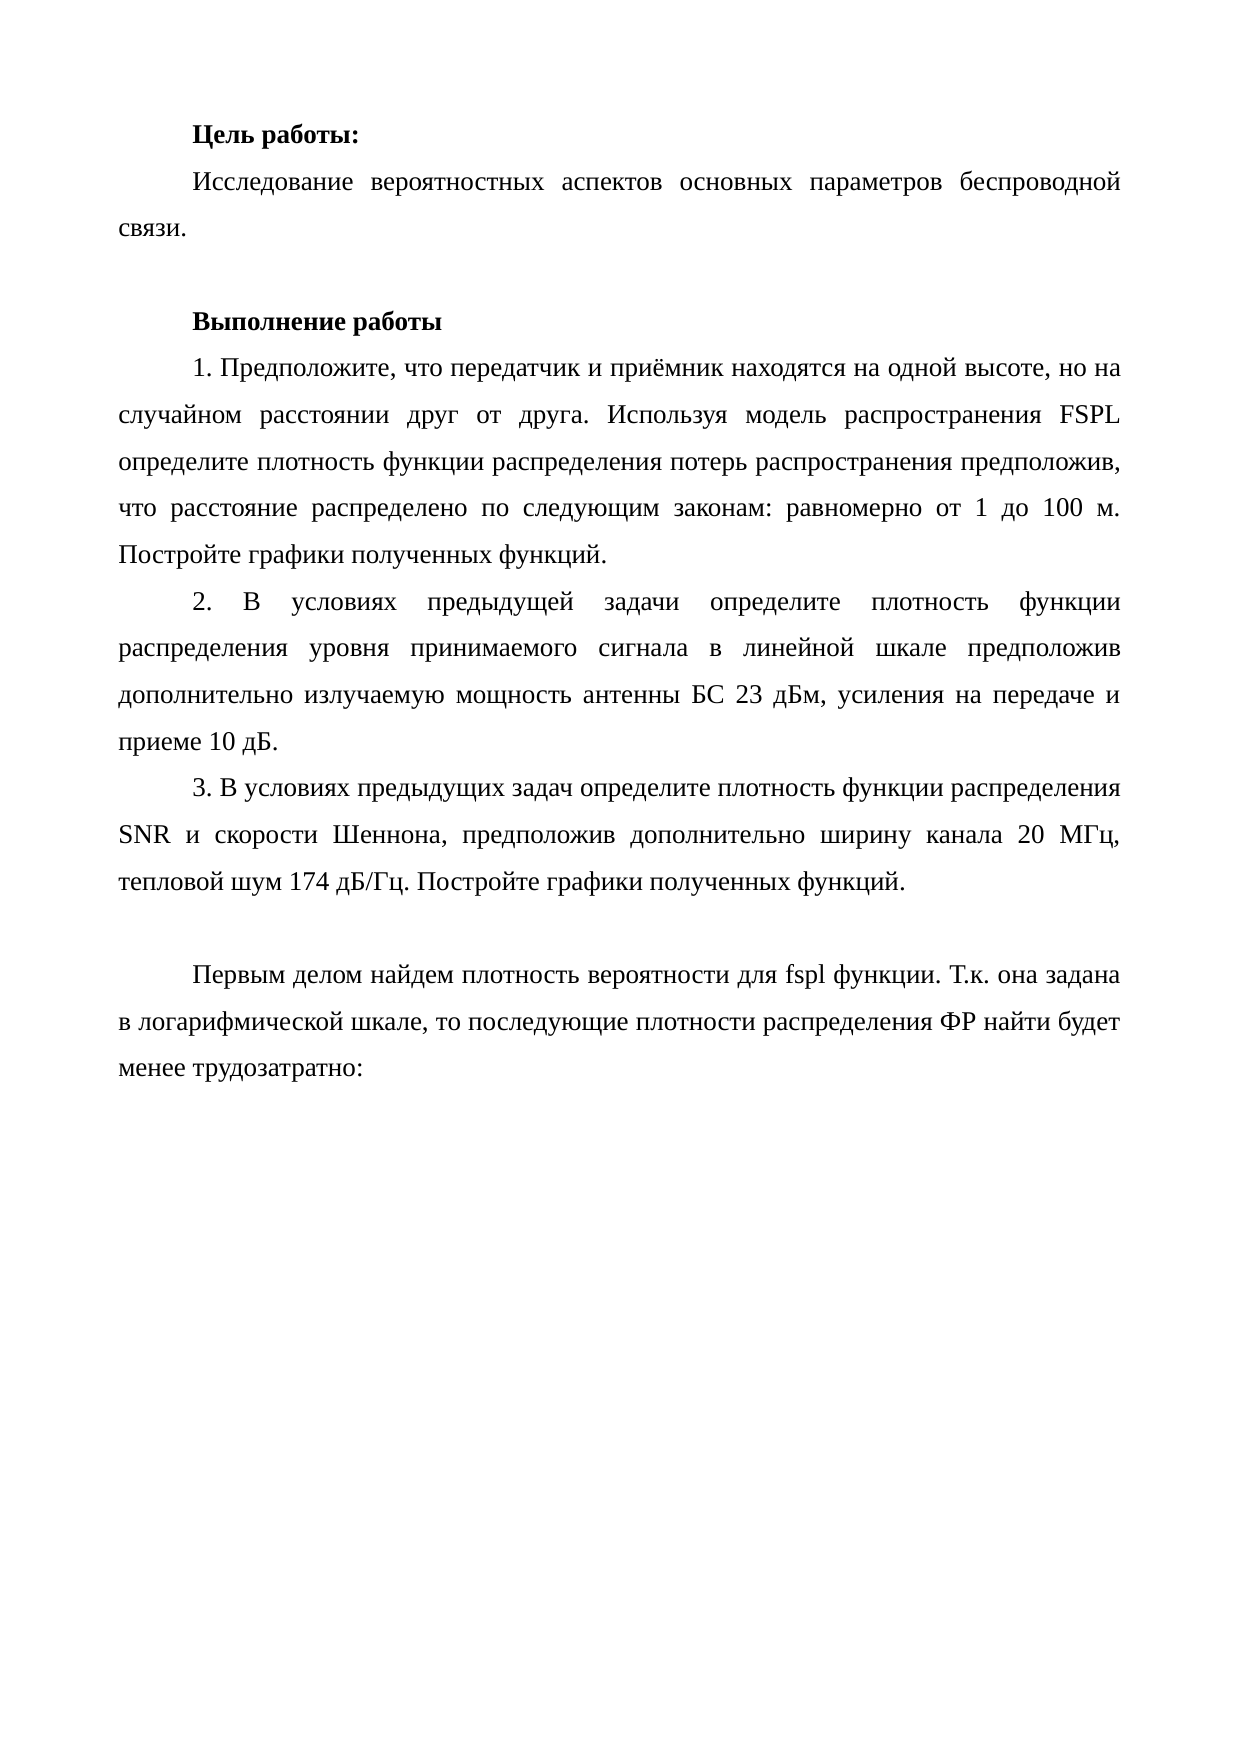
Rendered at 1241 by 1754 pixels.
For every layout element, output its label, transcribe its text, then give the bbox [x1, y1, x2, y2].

text Выполнение работы [118, 305, 1122, 336]
text 1. Предположите, что передатчик и приёмник находятся на одной высоте, но на случайном расстоянии друг от друга. Используя модель распространения FSPL определите плотность функции распределения потерь распространения предположив, что расстояние распределено по следующим законам: равномерно от 1 до 100 м. Постройте графики полученных функций. [118, 351, 1122, 569]
text 2. В условиях предыдущей задачи определите плотность функции распределения уровня принимаемого сигнала в линейной шкале предположив дополнительно излучаемую мощность антенны БС 23 дБм, усиления на передаче и приеме 10 дБ. [118, 585, 1122, 756]
text Первым делом найдем плотность вероятности для fspl функции. Т.к. она задана в логарифмической шкале, то последующие плотности распределения ФР найти будет менее трудозатратно: [118, 958, 1122, 1129]
text Исследование вероятностных аспектов основных параметров беспроводной связи. [118, 165, 1122, 243]
text Цель работы: [118, 118, 1122, 149]
text 3. В условиях предыдущих задач определите плотность функции распределения SNR и скорости Шеннона, предположив дополнительно ширину канала 20 МГц, тепловой шум 174 дБ/Гц. Постройте графики полученных функций. [118, 771, 1122, 896]
